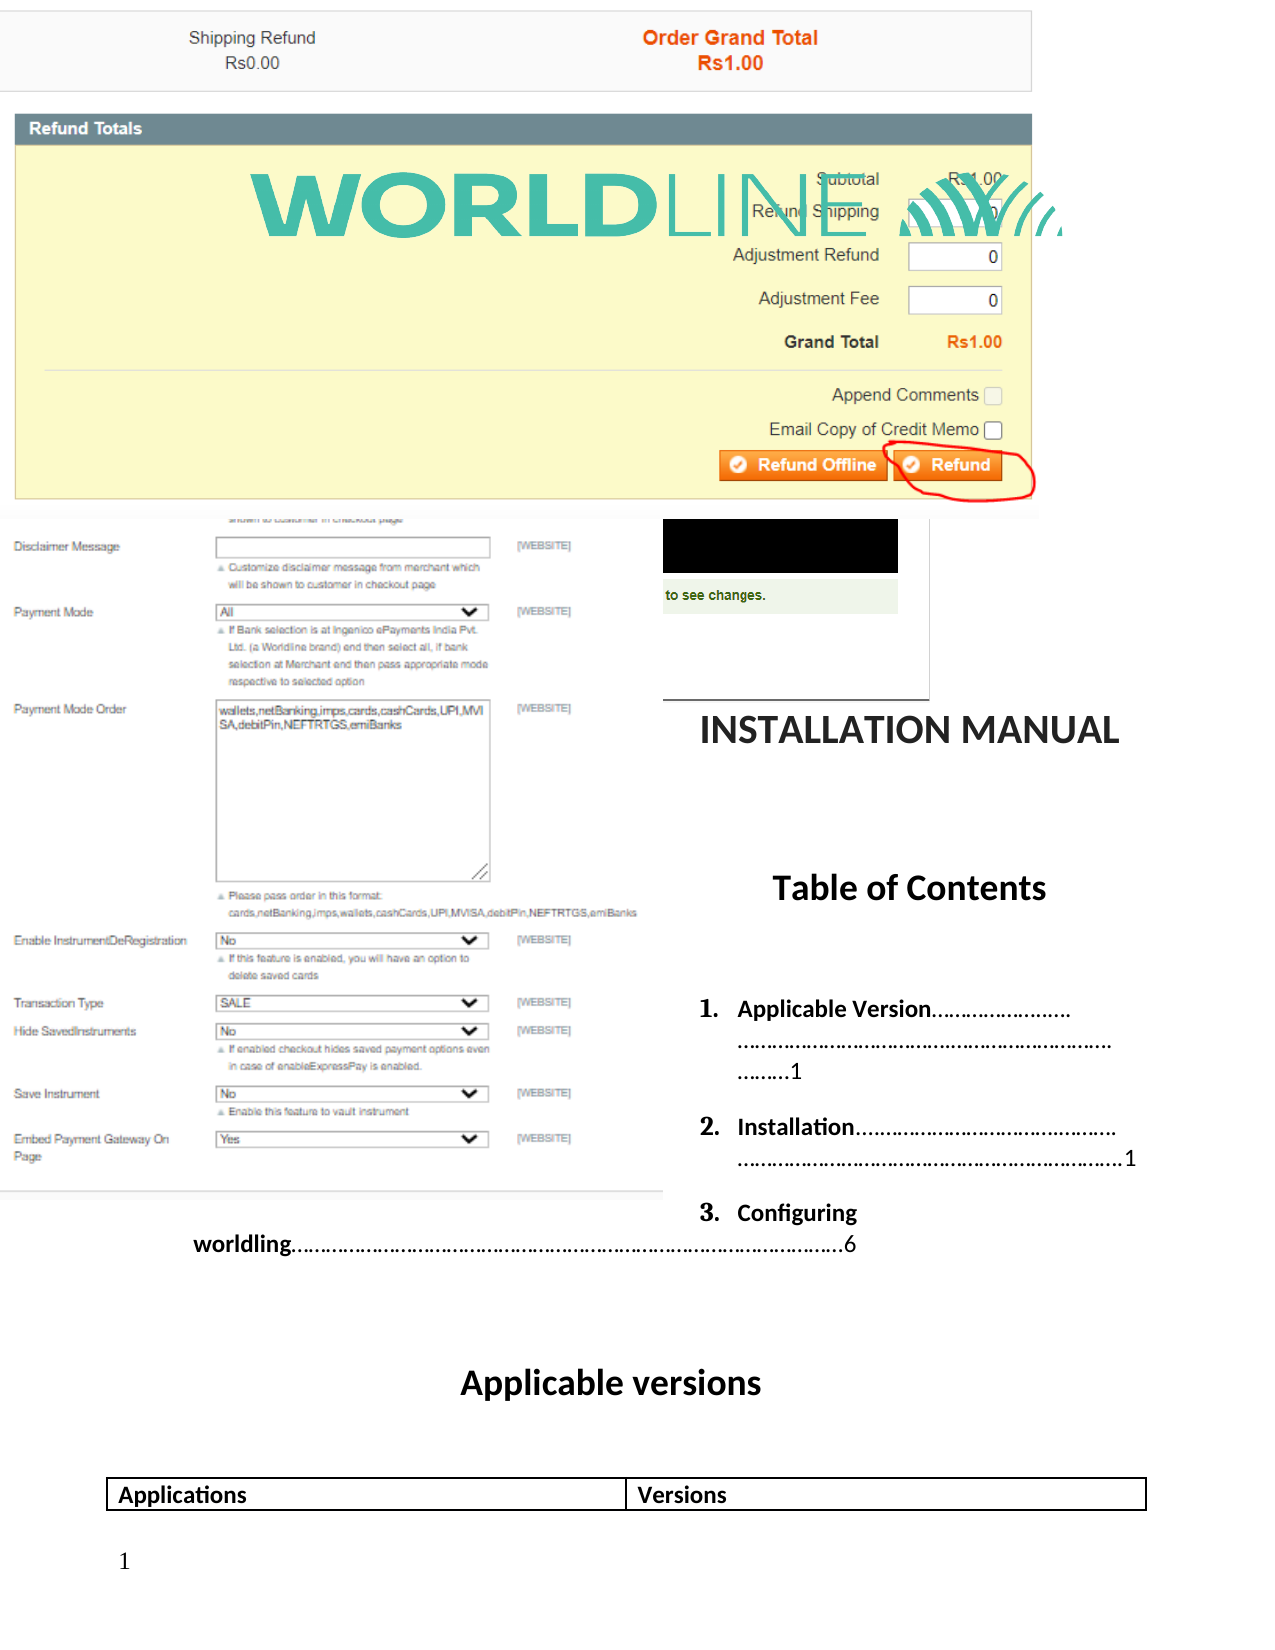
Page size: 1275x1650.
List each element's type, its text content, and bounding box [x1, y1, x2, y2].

subtitle Installation....………………………….……….………………………………………………………….1 [663, 1111, 1157, 1172]
table_header Versions [627, 1479, 1145, 1509]
subtitle Applicable Version………………..….……………………………….……………………….………1 [663, 993, 1157, 1086]
table_header Applications [108, 1479, 625, 1509]
picture [0, 0, 1096, 1200]
subtitle Table of Contents [663, 864, 1157, 909]
subtitle Applicable versions [268, 1355, 1157, 1406]
subtitle Configuring worldling……………………………………………………………………………………6 [156, 1197, 1157, 1259]
text INSTALLATION MANUAL [663, 317, 1157, 754]
